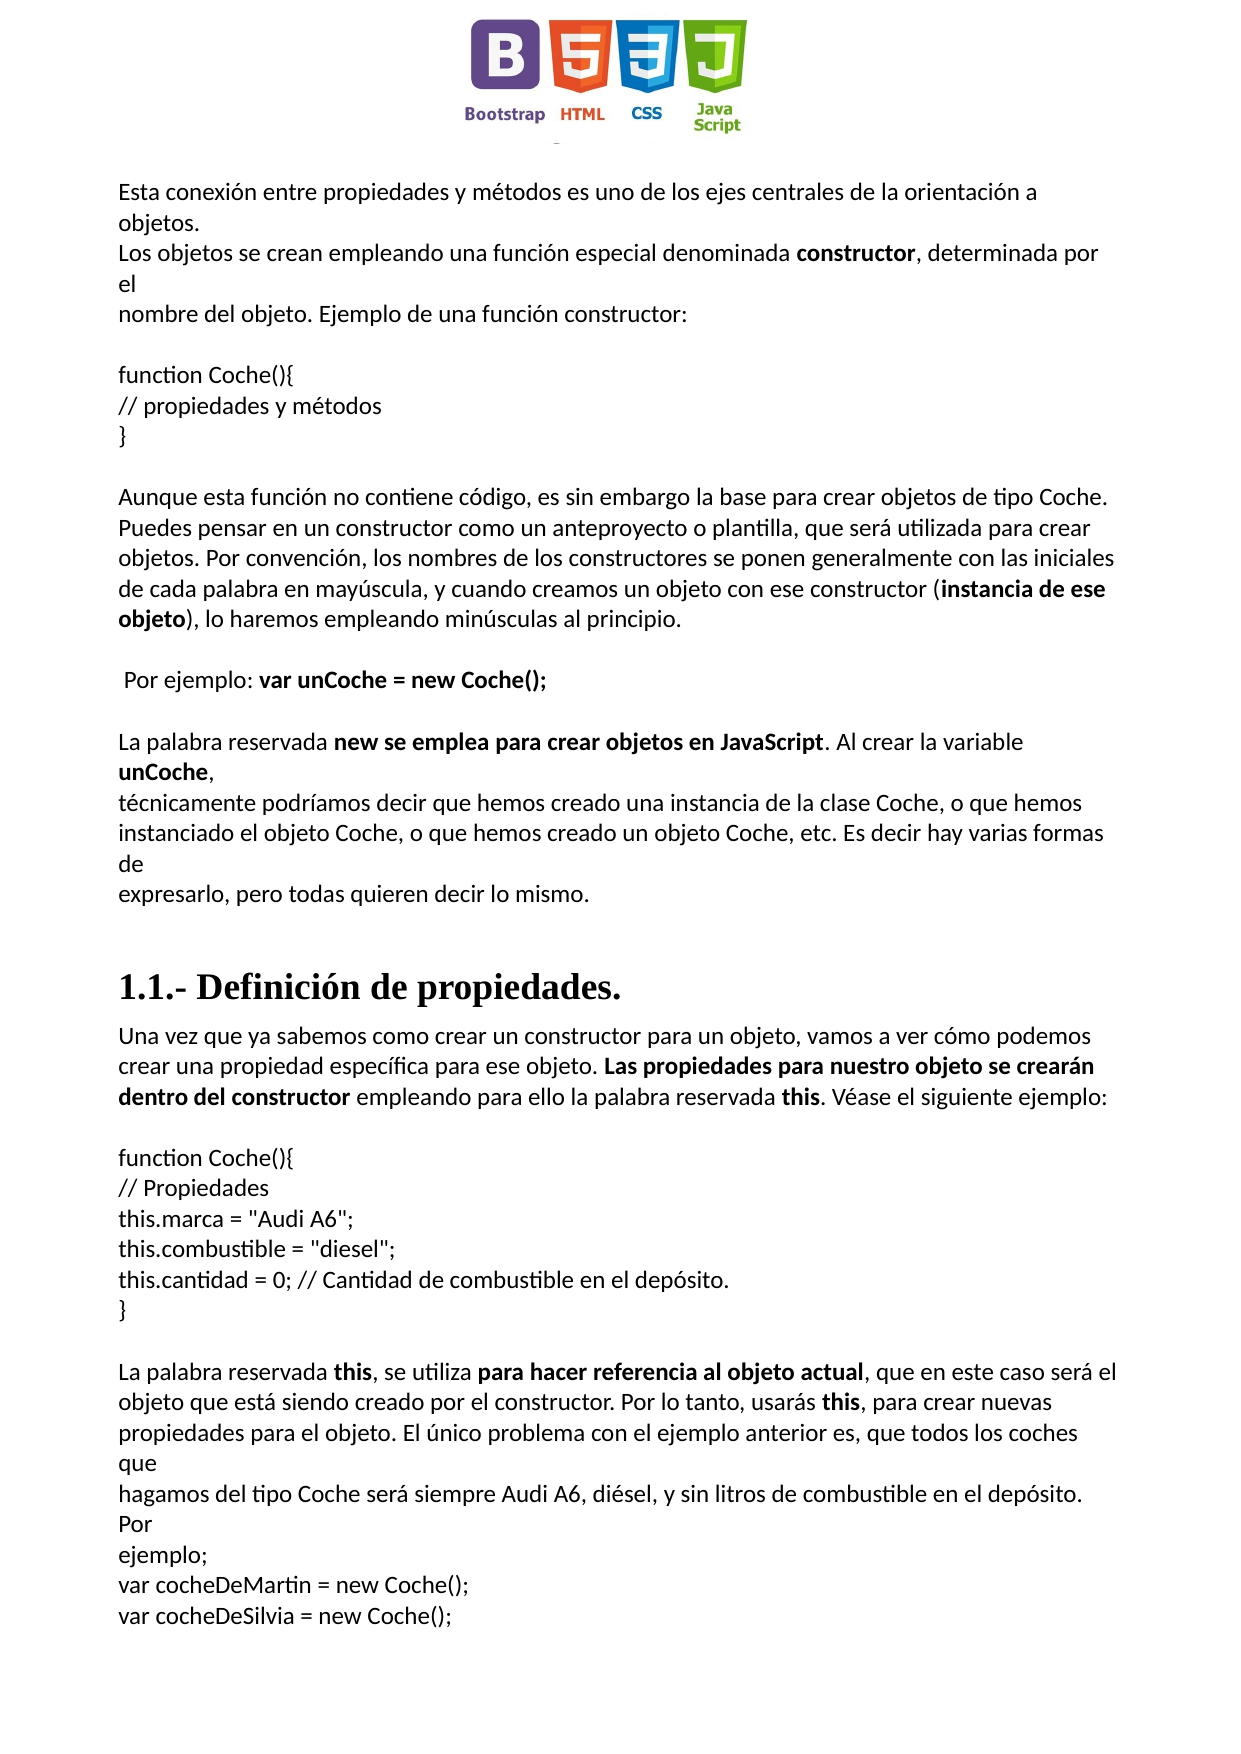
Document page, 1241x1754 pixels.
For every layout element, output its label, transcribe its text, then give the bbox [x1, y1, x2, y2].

text var cocheDeMartin = new Coche(); [118, 1569, 1122, 1600]
text function Coche(){ [118, 359, 1122, 390]
text objeto que está siendo creado por el constructor. Por lo tanto, usarás this, para crear nuevas [118, 1386, 1122, 1417]
text } [118, 421, 1122, 451]
text Una vez que ya sabemos como crear un constructor para un objeto, vamos a ver cómo podemos [118, 1020, 1122, 1051]
text // Propiedades [118, 1173, 1122, 1203]
text La palabra reservada new se emplea para crear objetos en JavaScript. Al crear la variable unCoche, [118, 726, 1122, 787]
text function Coche(){ [118, 1142, 1122, 1173]
text objeto), lo haremos empleando minúsculas al principio. [118, 604, 1122, 634]
text dentro del constructor empleando para ello la palabra reservada this. Véase el siguiente ejemplo: [118, 1081, 1122, 1112]
text técnicamente podríamos decir que hemos creado una instancia de la clase Coche, o que hemos [118, 787, 1122, 817]
text this.cantidad = 0; // Cantidad de combustible en el depósito. [118, 1264, 1122, 1295]
text La palabra reservada this, se utiliza para hacer referencia al objeto actual, que en este caso será el [118, 1356, 1122, 1386]
text objetos. Por convención, los nombres de los constructores se ponen generalmente con las iniciales [118, 543, 1122, 573]
text // propiedades y métodos [118, 390, 1122, 421]
subtitle 1.1.- Definición de propiedades. [118, 964, 1122, 1007]
text propiedades para el objeto. El único problema con el ejemplo anterior es, que todos los coches que [118, 1417, 1122, 1478]
text Los objetos se crean empleando una función especial denominada constructor, determinada por el [118, 237, 1122, 298]
text nombre del objeto. Ejemplo de una función constructor: [118, 298, 1122, 329]
text var cocheDeSilvia = new Coche(); [118, 1600, 1122, 1630]
text hagamos del tipo Coche será siempre Audi A6, diésel, y sin litros de combustible en el depósito. Por [118, 1478, 1122, 1539]
text ejemplo; [118, 1539, 1122, 1569]
text de cada palabra en mayúscula, y cuando creamos un objeto con ese constructor (instancia de ese [118, 573, 1122, 604]
text crear una propiedad específica para ese objeto. Las propiedades para nuestro objeto se crearán [118, 1051, 1122, 1081]
text expresarlo, pero todas quieren decir lo mismo. [118, 878, 1122, 909]
text Por ejemplo: var unCoche = new Coche(); [118, 665, 1122, 695]
text } [118, 1295, 1122, 1325]
text Puedes pensar en un constructor como un anteproyecto o plantilla, que será utilizada para crear [118, 512, 1122, 543]
text Esta conexión entre propiedades y métodos es uno de los ejes centrales de la orientación a objetos. [118, 176, 1122, 237]
text this.marca = "Audi A6"; [118, 1203, 1122, 1234]
picture [456, 13, 756, 144]
text Aunque esta función no contiene código, es sin embargo la base para crear objetos de tipo Coche. [118, 482, 1122, 512]
text this.combustible = "diesel"; [118, 1234, 1122, 1264]
text instanciado el objeto Coche, o que hemos creado un objeto Coche, etc. Es decir hay varias formas de [118, 817, 1122, 878]
